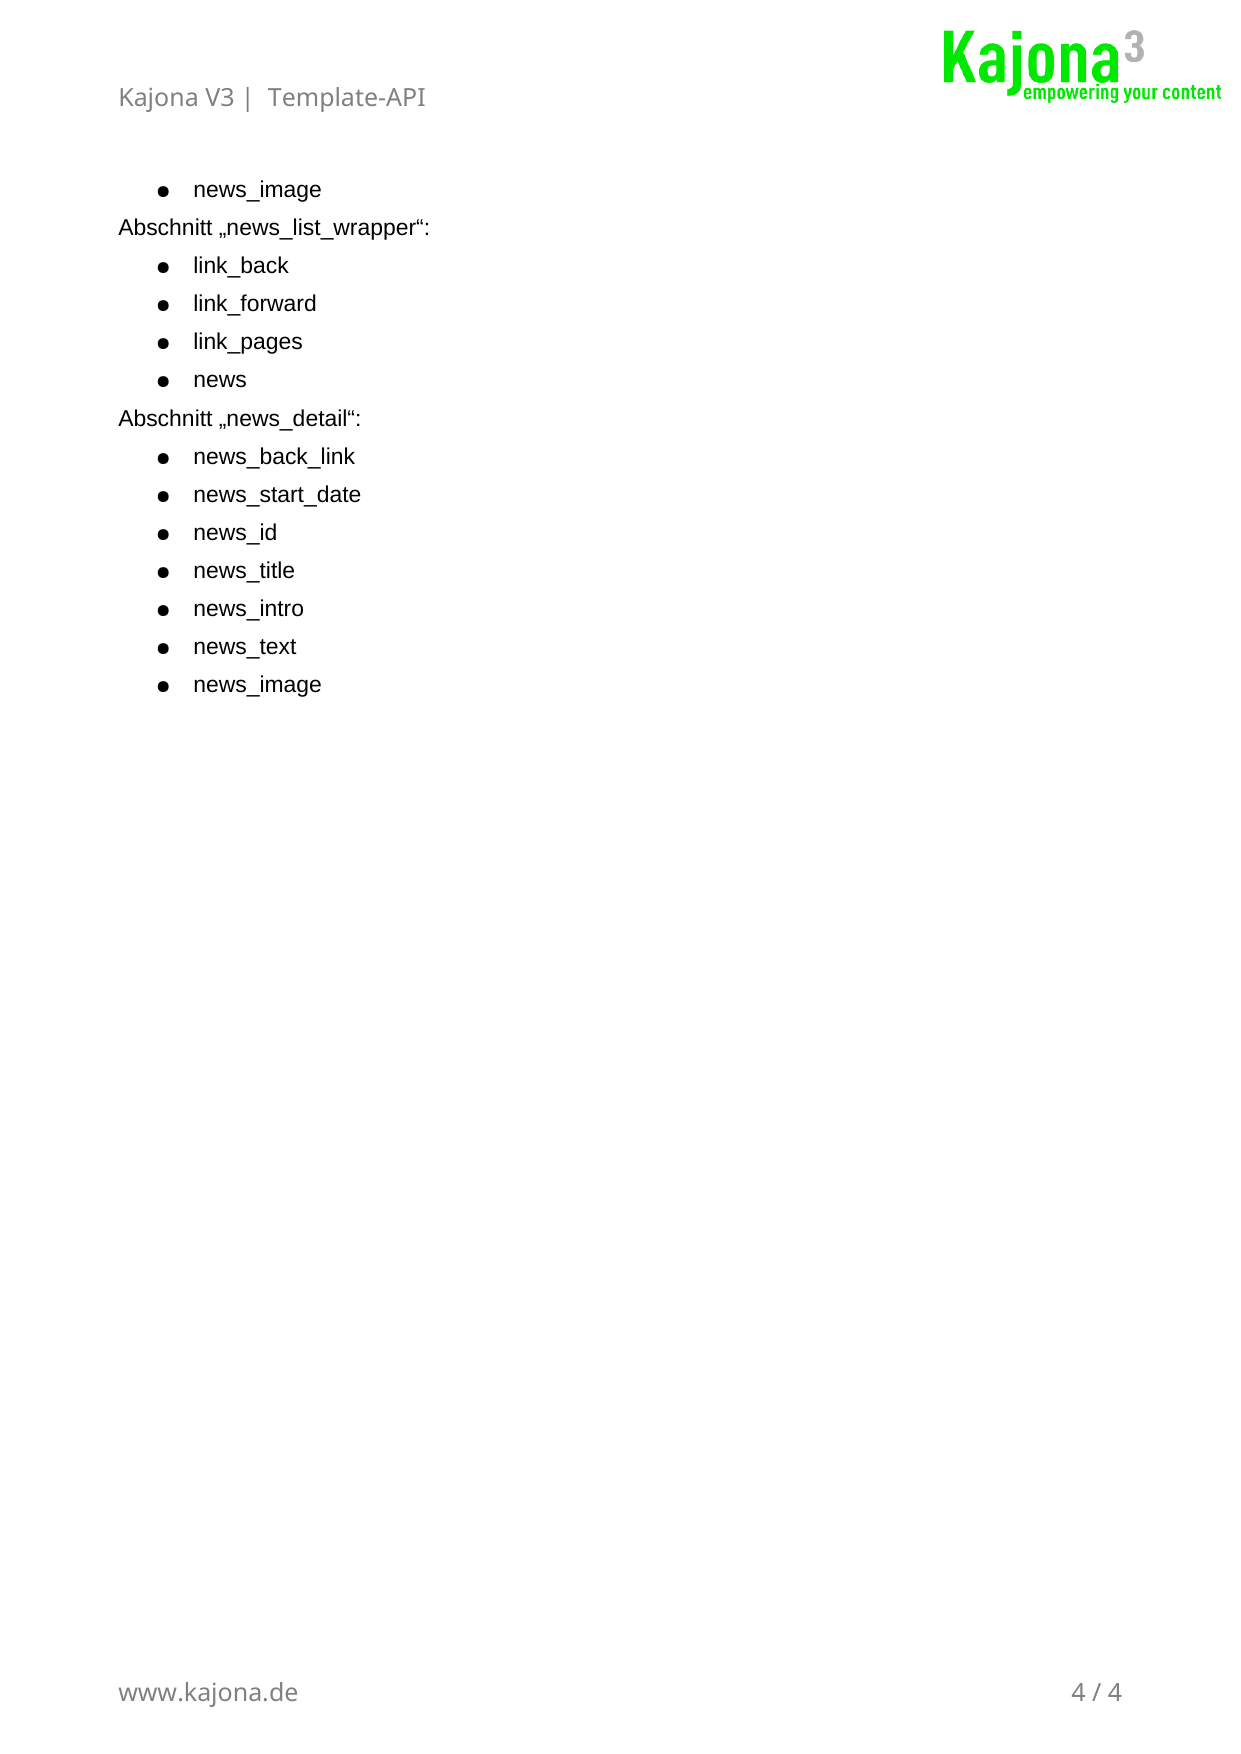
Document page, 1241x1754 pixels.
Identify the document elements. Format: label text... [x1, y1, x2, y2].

list news_title [156, 558, 1122, 583]
list news_image [156, 672, 1122, 698]
picture [944, 30, 1221, 103]
list news [156, 367, 1122, 393]
text Abschnitt „news_list_wrapper“: [118, 215, 1122, 240]
list news_text [156, 634, 1122, 660]
text Abschnitt „news_detail“: [118, 405, 1122, 431]
list link_back [156, 253, 1122, 278]
list news_id [156, 520, 1122, 545]
list news_back_link [156, 443, 1122, 469]
list news_start_date [156, 482, 1122, 507]
list link_forward [156, 291, 1122, 317]
list news_intro [156, 596, 1122, 622]
list news_image [156, 177, 1122, 202]
list link_pages [156, 329, 1122, 355]
